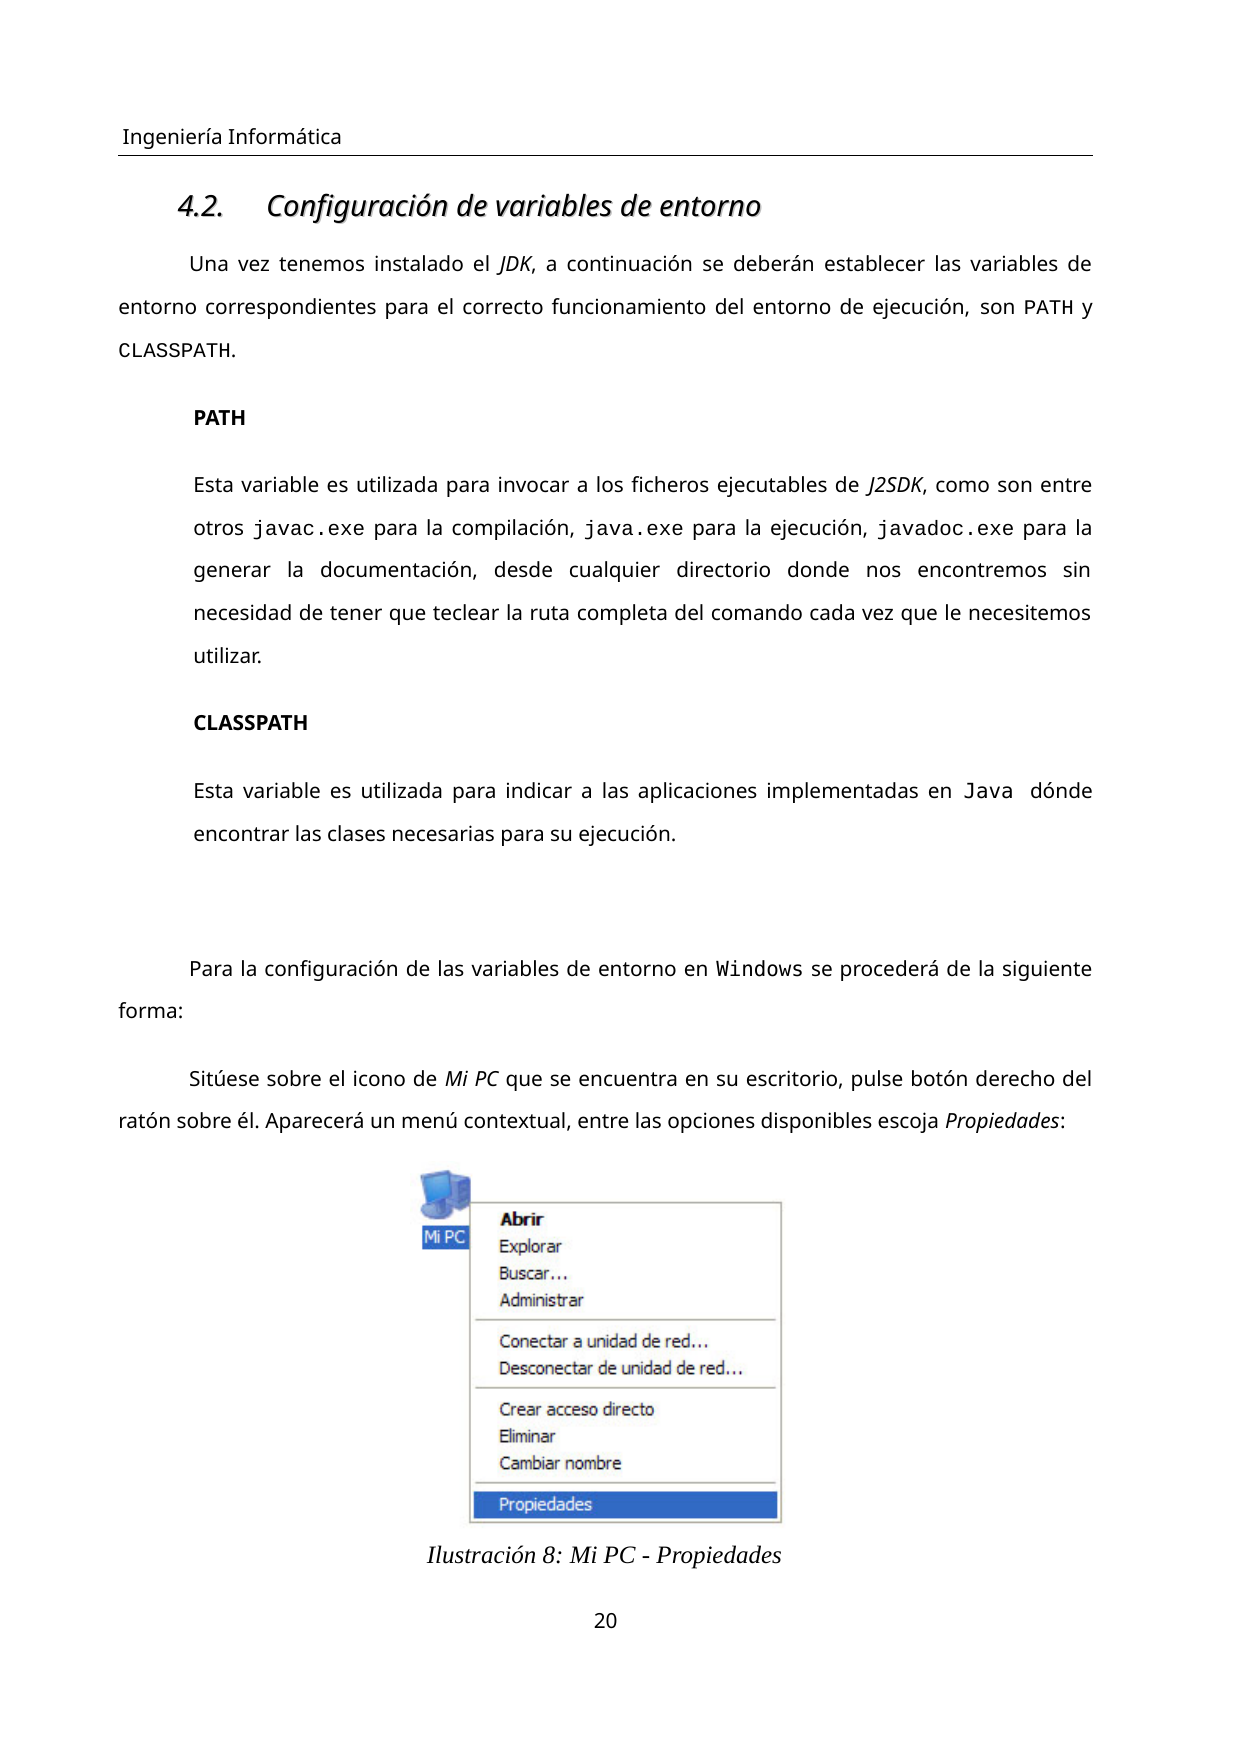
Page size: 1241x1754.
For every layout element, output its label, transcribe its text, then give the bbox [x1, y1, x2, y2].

text Sitúese sobre el icono de Mi PC que se encuentra en su escritorio, pulse botón derecho del ratón sobre él. Aparecerá un menú contextual, entre las opciones disponibles escoja Propiedades: [118, 1064, 1093, 1135]
text Una vez tenemos instalado el JDK, a continuación se deberán establecer las variables de entorno correspondientes para el correcto funcionamiento del entorno de ejecución, son PATH y CLASSPATH. [118, 249, 1093, 363]
list Esta variable es utilizada para invocar a los ficheros ejecutables de J2SDK, como son entre otros javac.exe para la compilación, java.exe para la ejecución, javadoc.exe para la generar la documentación, desde cualquier directorio donde nos encontremos sin necesidad de tener que teclear la ruta completa del comando cada vez que le necesitemos utilizar. [156, 470, 1093, 669]
list PATH [156, 403, 1093, 431]
list Esta variable es utilizada para indicar a las aplicaciones implementadas en Java dónde encontrar las clases necesarias para su ejecución. [156, 776, 1093, 847]
subtitle Configuración de variables de entorno [177, 185, 1093, 224]
list CLASSPATH [156, 708, 1093, 737]
text Ilustración 8: Mi PC - Propiedades [410, 1541, 801, 1569]
text Para la configuración de las variables de entorno en Windows se procederá de la siguiente forma: [118, 954, 1093, 1025]
